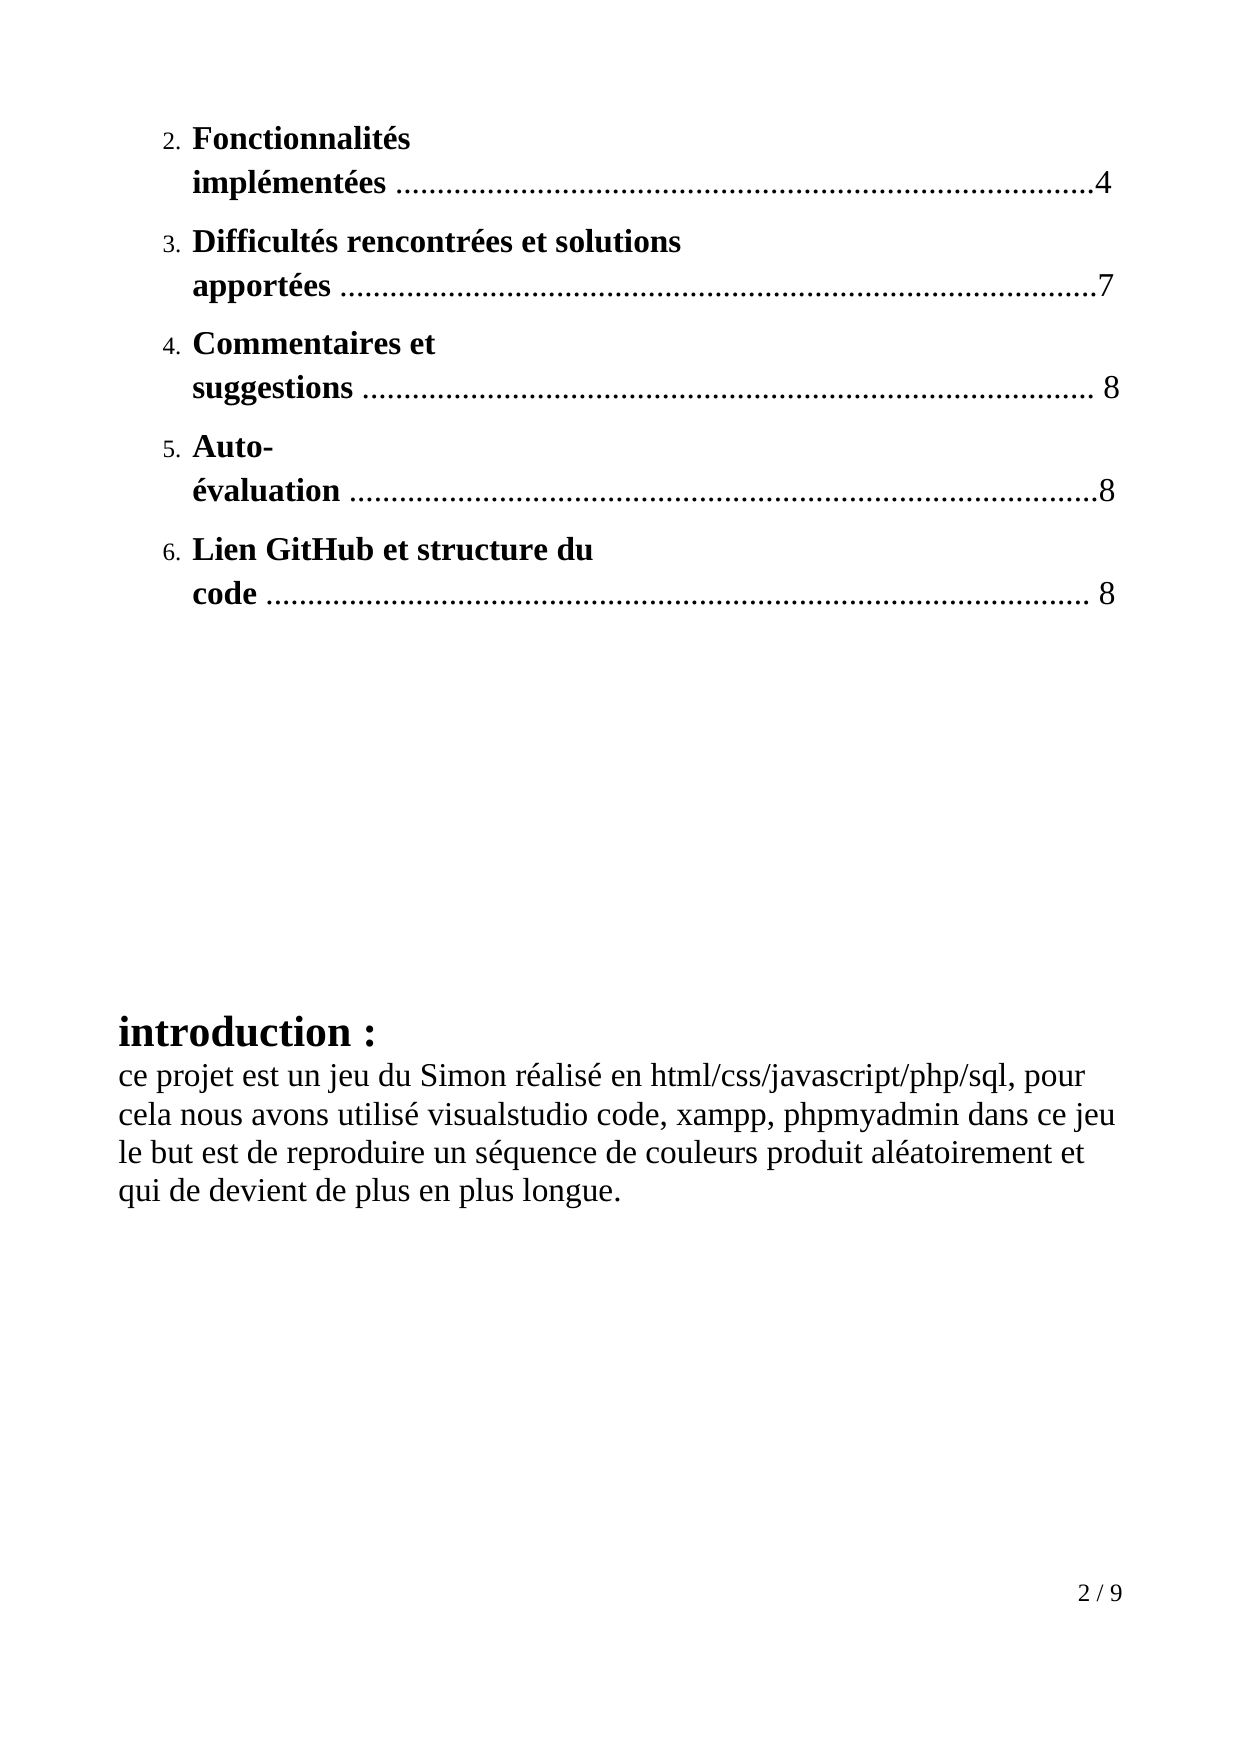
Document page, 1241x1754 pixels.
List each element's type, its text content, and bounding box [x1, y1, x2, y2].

list Commentaires et suggestions ........................................................................................ 8 [162, 323, 1122, 406]
list Fonctionnalités implémentées ....................................................................................4 [162, 118, 1122, 201]
text introduction : [118, 1005, 1122, 1056]
list Auto-évaluation ..........................................................................................8 [162, 426, 1122, 509]
list Difficultés rencontrées et solutions apportées ...........................................................................................7 [162, 221, 1122, 303]
text ce projet est un jeu du Simon réalisé en html/css/javascript/php/sql, pour cela nous avons utilisé visualstudio code, xampp, phpmyadmin dans ce jeu le but est de reproduire un séquence de couleurs produit aléatoirement et qui de devient de plus en plus longue. [118, 1056, 1122, 1209]
list Lien GitHub et structure du code ................................................................................................... 8 [162, 529, 1122, 611]
